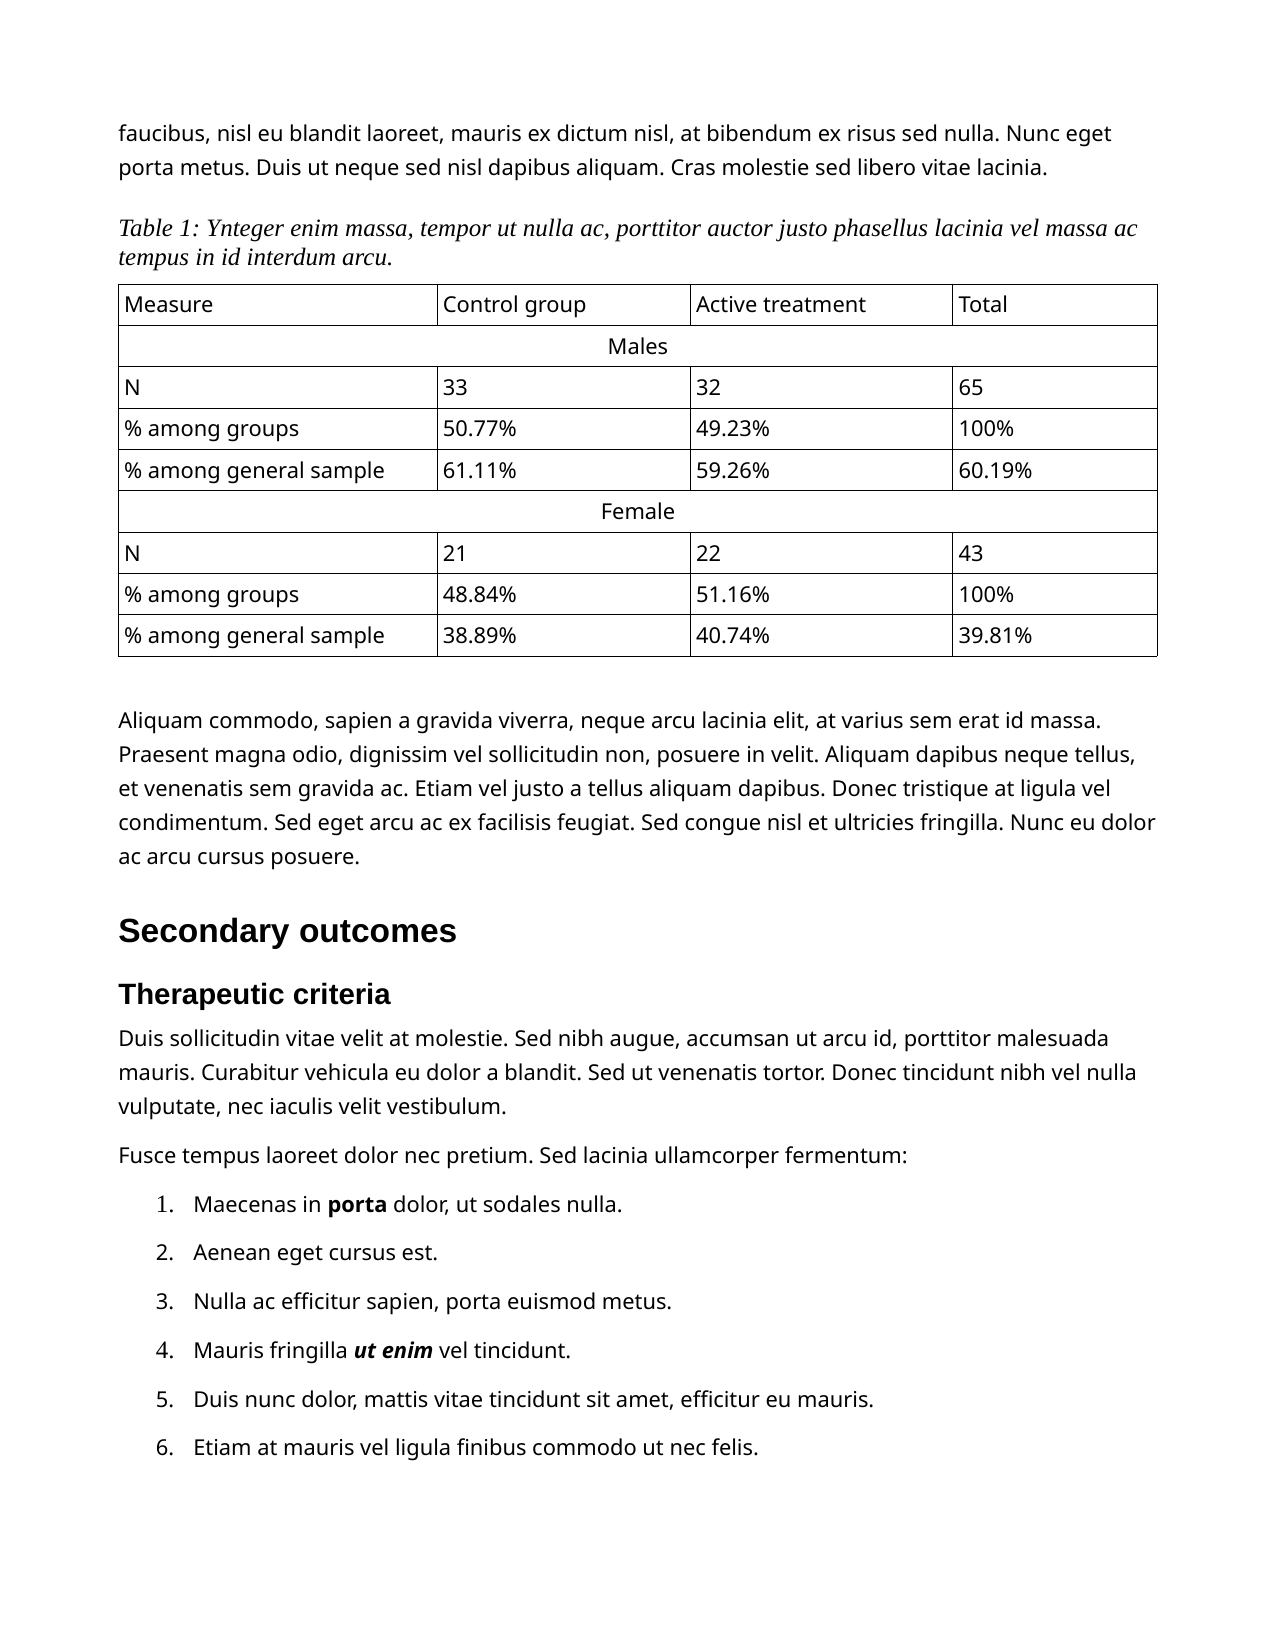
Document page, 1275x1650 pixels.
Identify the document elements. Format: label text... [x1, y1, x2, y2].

table_cell 40.74% [691, 615, 952, 656]
text Duis sollicitudin vitae velit at molestie. Sed nibh augue, accumsan ut arcu id, porttitor malesuada mauris. Curabitur vehicula eu dolor a blandit. Sed ut venenatis tortor. Donec tincidunt nibh vel nulla vulputate, nec iaculis velit vestibulum. [118, 1023, 1157, 1121]
table_cell % among general sample [119, 450, 437, 490]
list Maecenas in porta dolor, ut sodales nulla. [156, 1189, 1157, 1218]
table_cell N [119, 533, 437, 573]
table_cell 50.77% [438, 409, 690, 449]
text Aliquam commodo, sapien a gravida viverra, neque arcu lacinia elit, at varius sem erat id massa. Praesent magna odio, dignissim vel sollicitudin non, posuere in velit. Aliquam dapibus neque tellus, et venenatis sem gravida ac. Etiam vel justo a tellus aliquam dapibus. Donec tristique at ligula vel condimentum. Sed eget arcu ac ex facilisis feugiat. Sed congue nisl et ultricies fringilla. Nunc eu dolor ac arcu cursus posuere. [118, 704, 1157, 871]
table_cell 48.84% [438, 574, 690, 614]
table_cell 59.26% [691, 450, 952, 490]
table_cell 21 [438, 533, 690, 573]
table_cell 61.11% [438, 450, 690, 490]
table_cell % among groups [119, 574, 437, 614]
list Etiam at mauris vel ligula finibus commodo ut nec felis. [156, 1432, 1157, 1462]
table_cell % among groups [119, 409, 437, 449]
table_header Measure [119, 285, 437, 325]
list Aenean eget cursus est. [156, 1237, 1157, 1267]
table_header Total [953, 285, 1157, 325]
list Mauris fringilla ut enim vel tincidunt. [156, 1335, 1157, 1365]
table_cell 39.81% [953, 615, 1157, 656]
table_cell 32 [691, 367, 952, 408]
table_cell 33 [438, 367, 690, 408]
text faucibus, nisl eu blandit laoreet, mauris ex dictum nisl, at bibendum ex risus sed nulla. Nunc eget porta metus. Duis ut neque sed nisl dapibus aliquam. Cras molestie sed libero vitae lacinia. [118, 118, 1157, 182]
subtitle Therapeutic criteria [118, 977, 1157, 1010]
list Nulla ac efficitur sapien, porta euismod metus. [156, 1286, 1157, 1316]
list Duis nunc dolor, mattis vitae tincidunt sit amet, efficitur eu mauris. [156, 1384, 1157, 1413]
table_cell 100% [953, 574, 1157, 614]
table_cell 65 [953, 367, 1157, 408]
table_cell Female [119, 491, 1157, 532]
table_cell 60.19% [953, 450, 1157, 490]
table_header Active treatment [691, 285, 952, 325]
text Fusce tempus laoreet dolor nec pretium. Sed lacinia ullamcorper fermentum: [118, 1140, 1157, 1170]
table_cell N [119, 367, 437, 408]
table_cell 43 [953, 533, 1157, 573]
table_cell 51.16% [691, 574, 952, 614]
text Table 1: Ynteger enim massa, tempor ut nulla ac, porttitor auctor justo phasellus lacinia vel massa ac tempus in id interdum arcu. [118, 213, 1157, 271]
table_cell 49.23% [691, 409, 952, 449]
subtitle Secondary outcomes [118, 911, 1157, 949]
table_cell Males [119, 326, 1157, 366]
table_cell 38.89% [438, 615, 690, 656]
table_cell 22 [691, 533, 952, 573]
table_cell 100% [953, 409, 1157, 449]
table_cell % among general sample [119, 615, 437, 656]
table_header Control group [438, 285, 690, 325]
